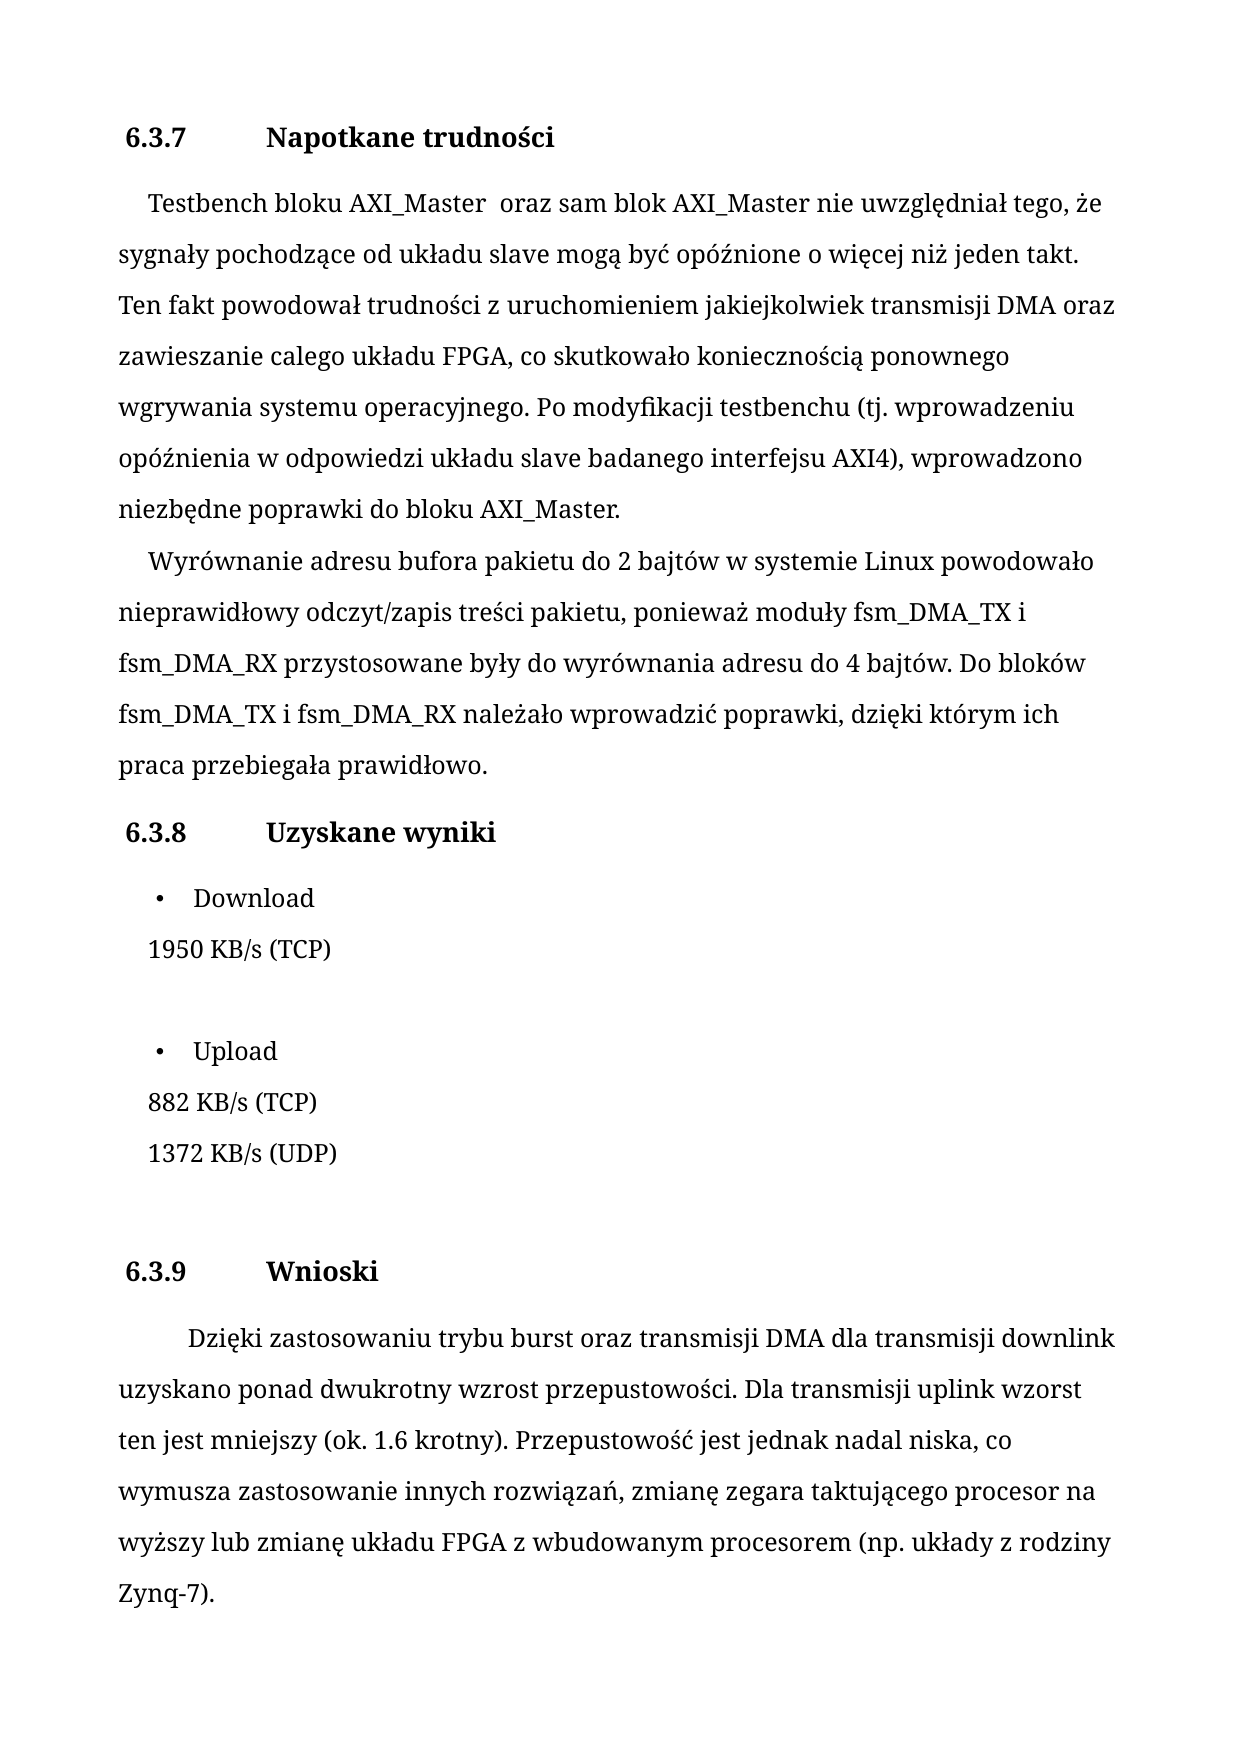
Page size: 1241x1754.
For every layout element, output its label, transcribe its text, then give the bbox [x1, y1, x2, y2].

subtitle Napotkane trudności [118, 118, 1122, 155]
text 1950 KB/s (TCP) [118, 932, 1122, 966]
text 882 KB/s (TCP) [118, 1085, 1122, 1119]
text Wyrównanie adresu bufora pakietu do 2 bajtów w systemie Linux powodowało nieprawidłowy odczyt/zapis treści pakietu, ponieważ moduły fsm_DMA_TX i fsm_DMA_RX przystosowane były do wyrównania adresu do 4 bajtów. Do bloków fsm_DMA_TX i fsm_DMA_RX należało wprowadzić poprawki, dzięki którym ich praca przebiegała prawidłowo. [118, 543, 1122, 781]
text Testbench bloku AXI_Master oraz sam blok AXI_Master nie uwzględniał tego, że sygnały pochodzące od układu slave mogą być opóźnione o więcej niż jeden takt. Ten fakt powodował trudności z uruchomieniem jakiejkolwiek transmisji DMA oraz zawieszanie calego układu FPGA, co skutkowało koniecznością ponownego wgrywania systemu operacyjnego. Po modyfikacji testbenchu (tj. wprowadzeniu opóźnienia w odpowiedzi układu slave badanego interfejsu AXI4), wprowadzono niezbędne poprawki do bloku AXI_Master. [118, 186, 1122, 526]
text Dzięki zastosowaniu trybu burst oraz transmisji DMA dla transmisji downlink uzyskano ponad dwukrotny wzrost przepustowości. Dla transmisji uplink wzorst ten jest mniejszy (ok. 1.6 krotny). Przepustowość jest jednak nadal niska, co wymusza zastosowanie innych rozwiązań, zmianę zegara taktującego procesor na wyższy lub zmianę układu FPGA z wbudowanym procesorem (np. układy z rodziny Zynq-7). [118, 1321, 1122, 1610]
list Download [156, 881, 1122, 915]
subtitle Uzyskane wyniki [118, 813, 1122, 850]
text 1372 KB/s (UDP) [118, 1136, 1122, 1170]
list Upload [156, 1034, 1122, 1068]
subtitle Wnioski [118, 1253, 1122, 1289]
